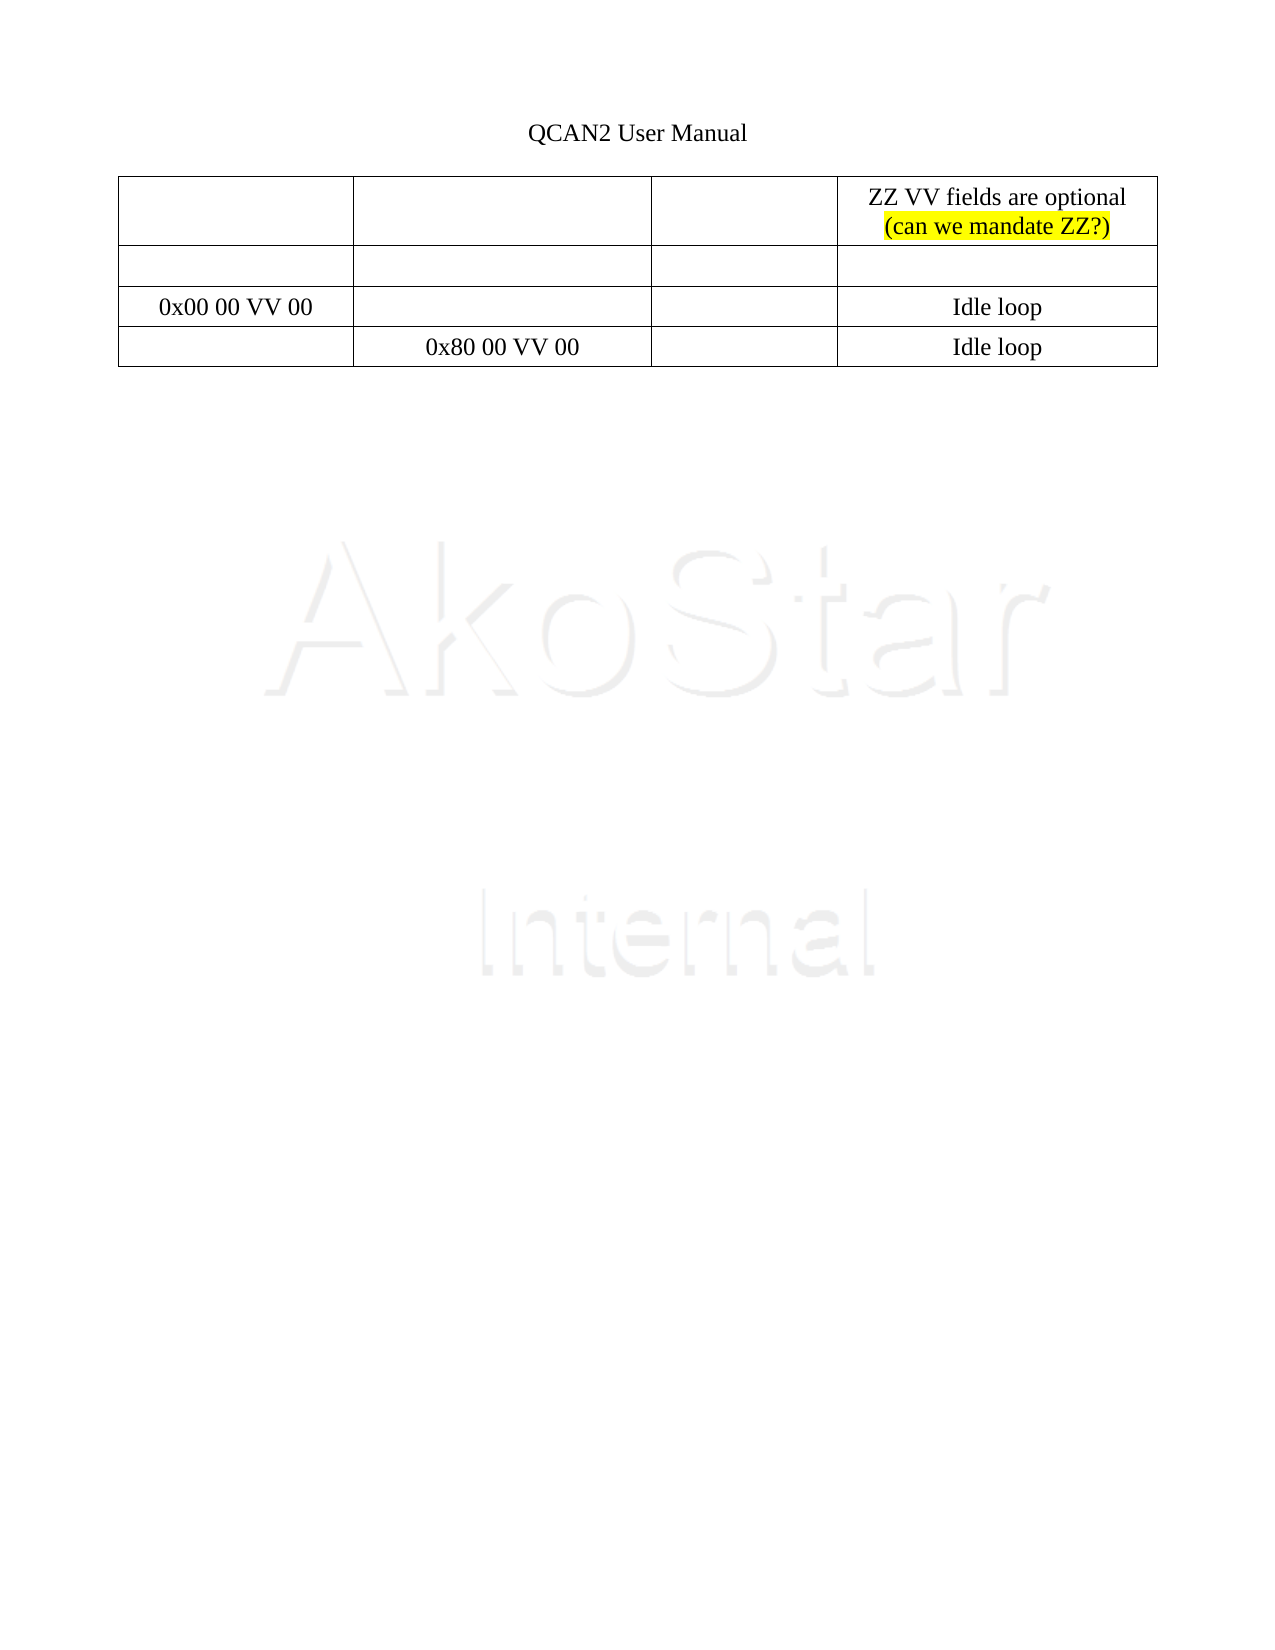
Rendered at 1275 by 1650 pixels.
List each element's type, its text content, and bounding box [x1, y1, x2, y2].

table_cell [354, 246, 651, 286]
table_cell [119, 246, 353, 286]
table_cell Idle loop [838, 287, 1157, 326]
table_cell ZZ VV fields are optional (can we mandate ZZ?) [838, 177, 1157, 245]
table_cell [652, 287, 837, 326]
table_cell [652, 246, 837, 286]
table_cell Idle loop [838, 327, 1157, 366]
table_cell [838, 246, 1157, 286]
table_cell [119, 327, 353, 366]
table_cell [652, 327, 837, 366]
table_cell [652, 177, 837, 245]
table_cell 0x80 00 VV 00 [354, 327, 651, 366]
table_cell [354, 287, 651, 326]
picture [237, 424, 1038, 1225]
table_cell [119, 177, 353, 245]
table_cell 0x00 00 VV 00 [119, 287, 353, 326]
table_cell [354, 177, 651, 245]
